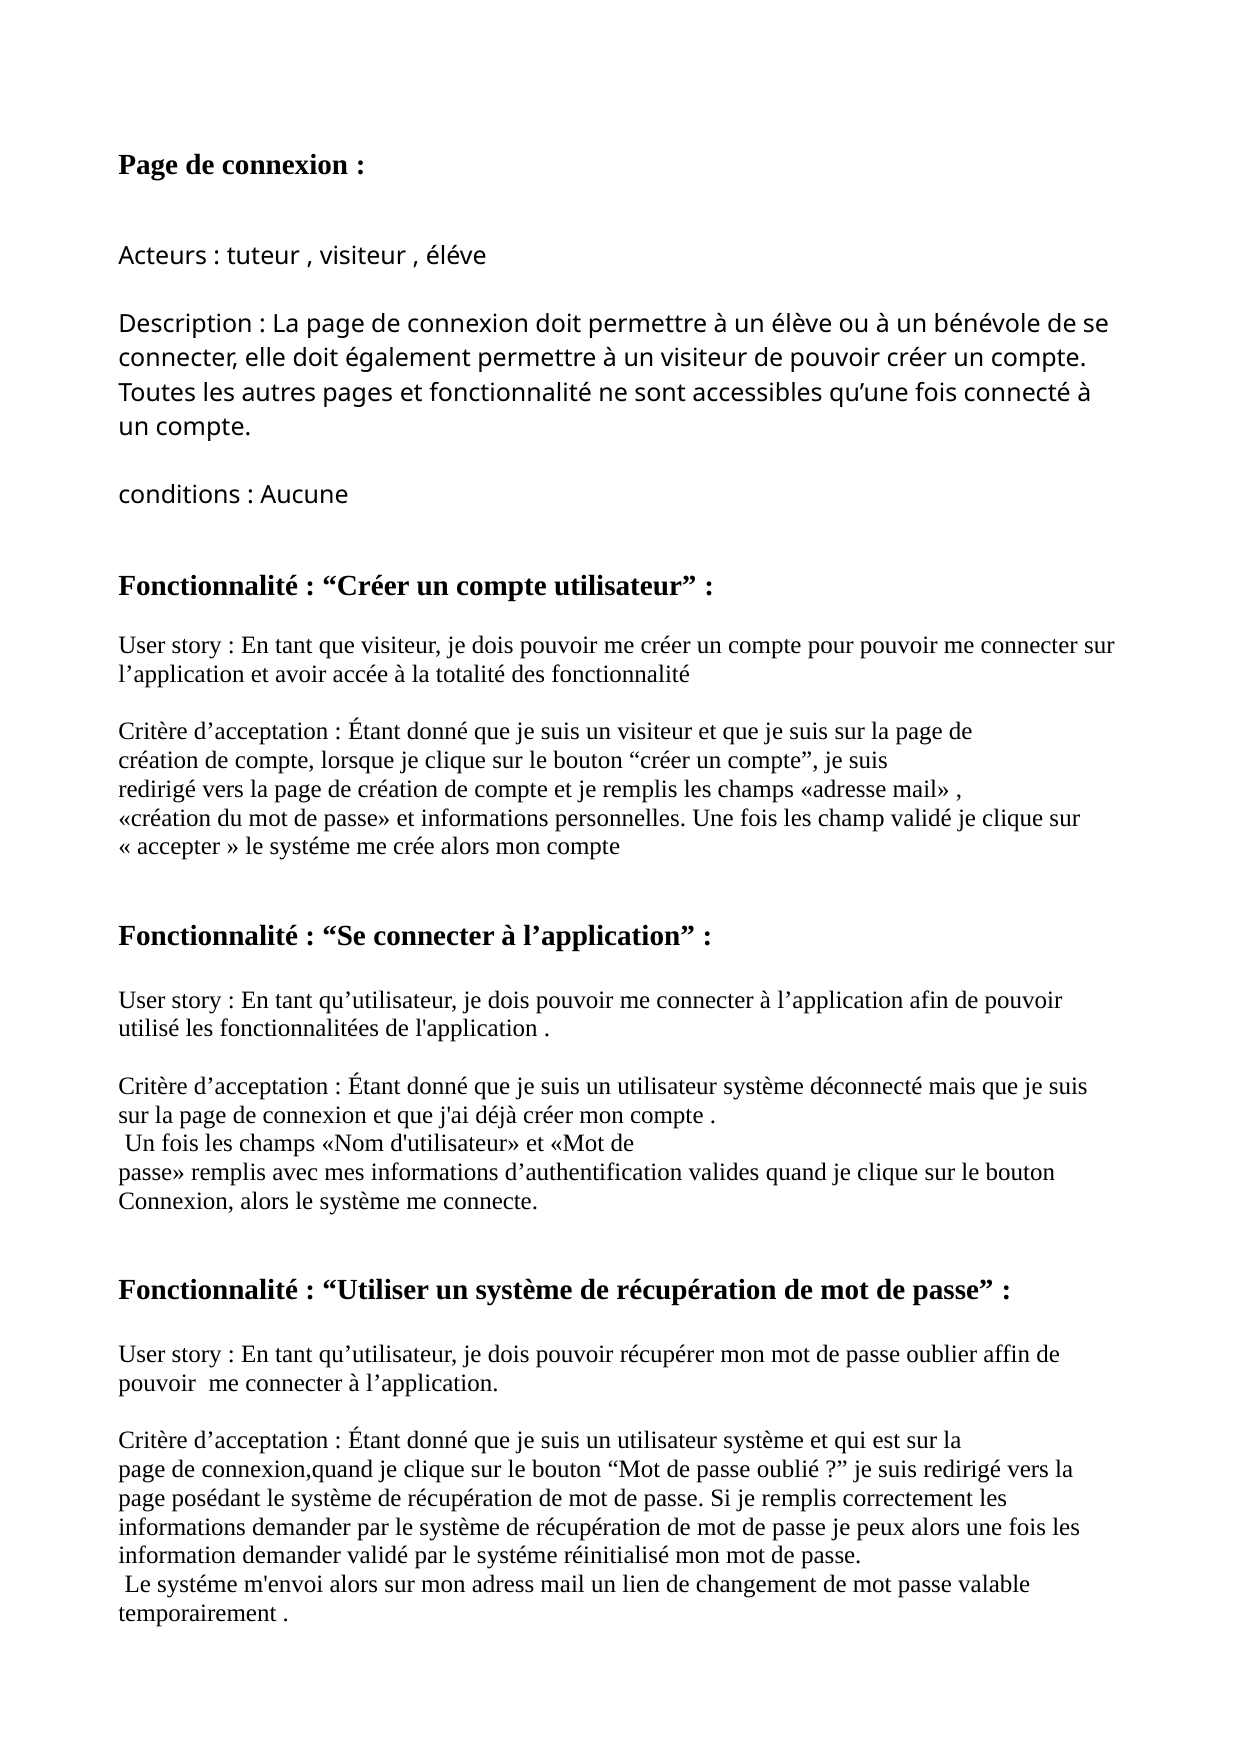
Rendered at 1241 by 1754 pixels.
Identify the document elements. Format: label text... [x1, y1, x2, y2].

text conditions : Aucune [118, 476, 1122, 510]
text redirigé vers la page de création de compte et je remplis les champs «adresse mail» , [118, 774, 1122, 803]
text Critère d’acceptation : Étant donné que je suis un utilisateur système et qui est sur la [118, 1426, 1122, 1454]
text Critère d’acceptation : Étant donné que je suis un utilisateur système déconnecté mais que je suis sur la page de connexion et que j'ai déjà créer mon compte . [118, 1071, 1122, 1128]
text «création du mot de passe» et informations personnelles. Une fois les champ validé je clique sur « accepter » le systéme me crée alors mon compte [118, 803, 1122, 860]
text User story : En tant qu’utilisateur, je dois pouvoir récupérer mon mot de passe oublier affin de pouvoir me connecter à l’application. [118, 1339, 1122, 1397]
text Description : La page de connexion doit permettre à un élève ou à un bénévole de se [118, 306, 1122, 340]
text Acteurs : tuteur , visiteur , éléve [118, 209, 1122, 272]
text page de connexion,quand je clique sur le bouton “Mot de passe oublié ?” je suis redirigé vers la [118, 1454, 1122, 1483]
text Page de connexion : [118, 147, 1122, 180]
text Connexion, alors le système me connecte. [118, 1186, 1122, 1215]
text page posédant le système de récupération de mot de passe. Si je remplis correctement les informations demander par le système de récupération de mot de passe je peux alors une fois les information demander validé par le systéme réinitialisé mon mot de passe. [118, 1483, 1122, 1569]
text connecter, elle doit également permettre à un visiteur de pouvoir créer un compte. Toutes les autres pages et fonctionnalité ne sont accessibles qu’une fois connecté à un compte. [118, 340, 1122, 442]
text création de compte, lorsque je clique sur le bouton “créer un compte”, je suis [118, 745, 1122, 774]
text Critère d’acceptation : Étant donné que je suis un visiteur et que je suis sur la page de [118, 716, 1122, 745]
text User story : En tant que visiteur, je dois pouvoir me créer un compte pour pouvoir me connecter sur [118, 630, 1122, 659]
text Un fois les champs «Nom d'utilisateur» et «Mot de [118, 1128, 1122, 1157]
text l’application et avoir accée à la totalité des fonctionnalité [118, 659, 1122, 688]
text passe» remplis avec mes informations d’authentification valides quand je clique sur le bouton [118, 1157, 1122, 1186]
text User story : En tant qu’utilisateur, je dois pouvoir me connecter à l’application afin de pouvoir utilisé les fonctionnalitées de l'application . [118, 985, 1122, 1042]
text Fonctionnalité : “Utiliser un système de récupération de mot de passe” : [118, 1272, 1122, 1306]
text Le systéme m'envoi alors sur mon adress mail un lien de changement de mot passe valable temporairement . [118, 1569, 1122, 1627]
text Fonctionnalité : “Créer un compte utilisateur” : [118, 568, 1122, 601]
text Fonctionnalité : “Se connecter à l’application” : [118, 918, 1122, 951]
